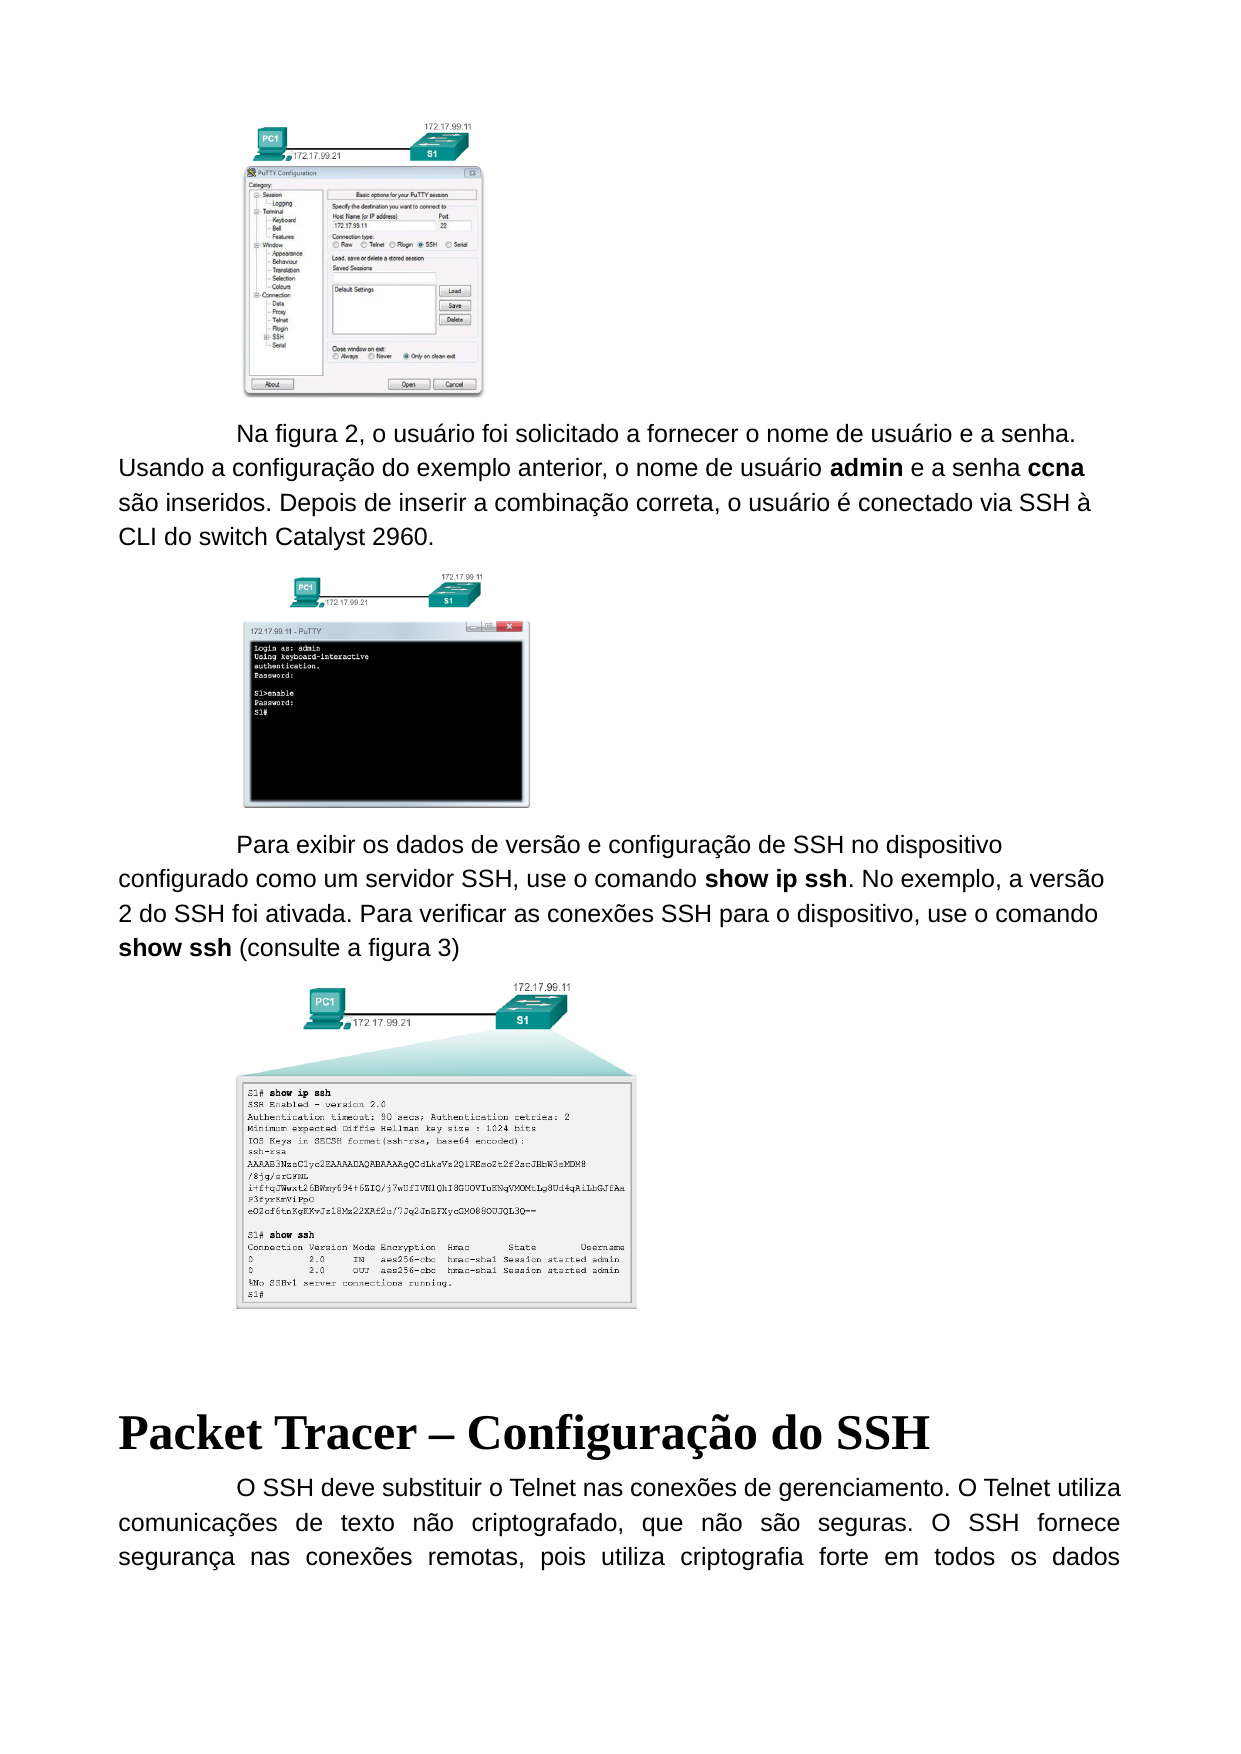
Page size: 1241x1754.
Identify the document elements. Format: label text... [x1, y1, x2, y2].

picture [236, 982, 637, 1309]
picture [236, 118, 491, 399]
text O SSH deve substituir o Telnet nas conexões de gerenciamento. O Telnet utiliza comunicações de texto não criptografado, que não são seguras. O SSH fornece segurança nas conexões remotas, pois utiliza criptografia forte em todos os dados [118, 1473, 1122, 1571]
text Na figura 2, o usuário foi solicitado a fornecer o nome de usuário e a senha. Usando a configuração do exemplo anterior, o nome de usuário admin e a senha ccna são inseridos. Depois de inserir a combinação correta, o usuário é conectado via SSH à CLI do switch Catalyst 2960. [118, 419, 1122, 551]
text Para exibir os dados de versão e configuração de SSH no dispositivo configurado como um servidor SSH, use o comando show ip ssh. No exemplo, a versão 2 do SSH foi ativada. Para verificar as conexões SSH para o dispositivo, use o comando show ssh (consulte a figura 3) [118, 830, 1122, 962]
subtitle Packet Tracer – Configuração do SSH [118, 1403, 1122, 1461]
picture [236, 571, 533, 810]
